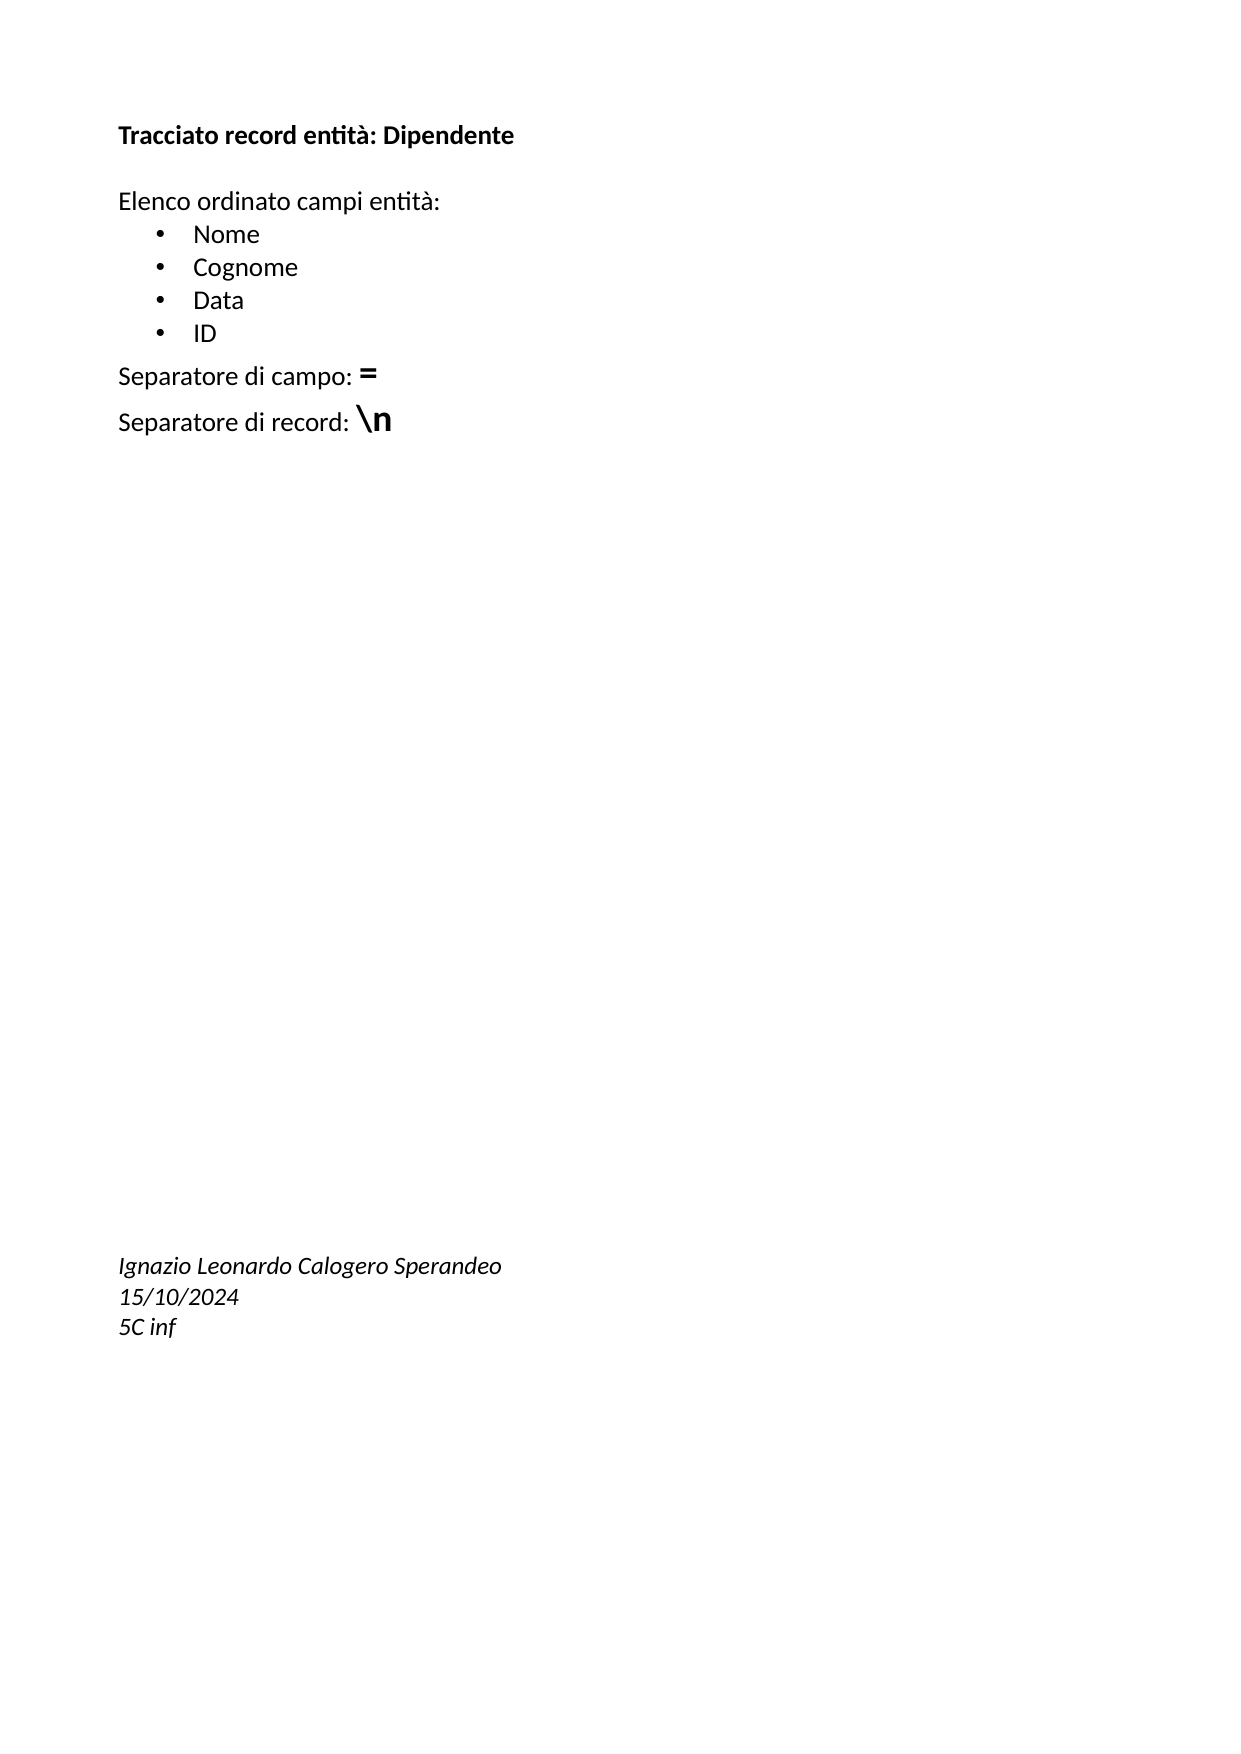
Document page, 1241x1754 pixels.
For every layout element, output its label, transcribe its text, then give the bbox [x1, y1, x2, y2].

text Separatore di campo: = [118, 349, 1122, 395]
text 15/10/2024 [118, 1281, 1122, 1311]
text Elenco ordinato campi entità: [118, 184, 1122, 217]
text Separatore di record: \n [118, 395, 1122, 441]
list Nome [156, 217, 1122, 250]
list Data [156, 283, 1122, 316]
text 5C inf [118, 1311, 1122, 1342]
text Tracciato record entità: Dipendente [118, 118, 1122, 151]
list Cognome [156, 250, 1122, 283]
list ID [156, 316, 1122, 349]
text Ignazio Leonardo Calogero Sperandeo [118, 1250, 1122, 1281]
